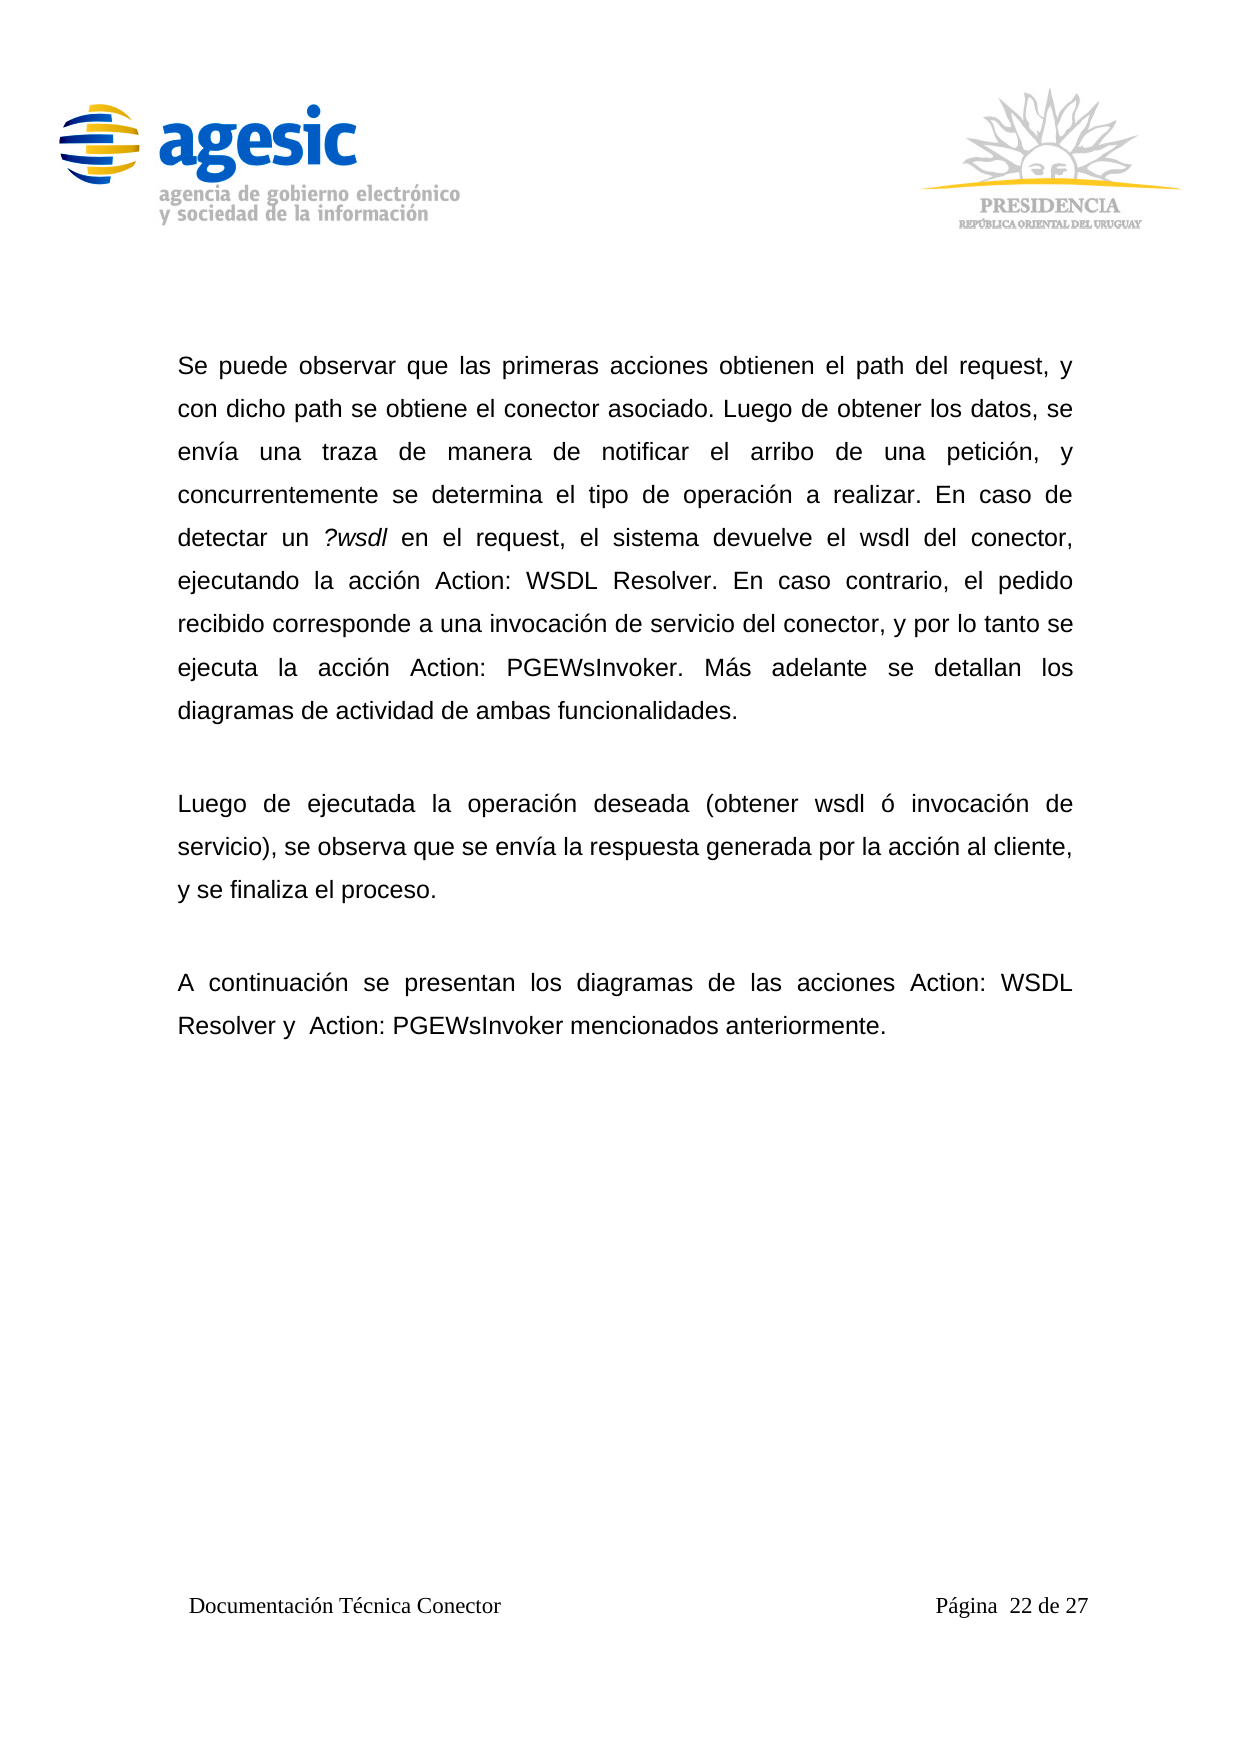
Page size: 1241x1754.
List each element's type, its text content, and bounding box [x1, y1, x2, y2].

text Se puede observar que las primeras acciones obtienen el path del request, y con dicho path se obtiene el conector asociado. Luego de obtener los datos, se envía una traza de manera de notificar el arribo de una petición, y concurrentemente se determina el tipo de operación a realizar. En caso de detectar un ?wsdl en el request, el sistema devuelve el wsdl del conector, ejecutando la acción Action: WSDL Resolver. En caso contrario, el pedido recibido corresponde a una invocación de servicio del conector, y por lo tanto se ejecuta la acción Action: PGEWsInvoker. Más adelante se detallan los diagramas de actividad de ambas funcionalidades. [177, 351, 1075, 724]
text A continuación se presentan los diagramas de las acciones Action: WSDL Resolver y Action: PGEWsInvoker mencionados anteriormente. [177, 968, 1075, 1040]
picture [59, 88, 1182, 229]
text Luego de ejecutada la operación deseada (obtener wsdl ó invocación de servicio), se observa que se envía la respuesta generada por la acción al cliente, y se finaliza el proceso. [177, 789, 1075, 904]
